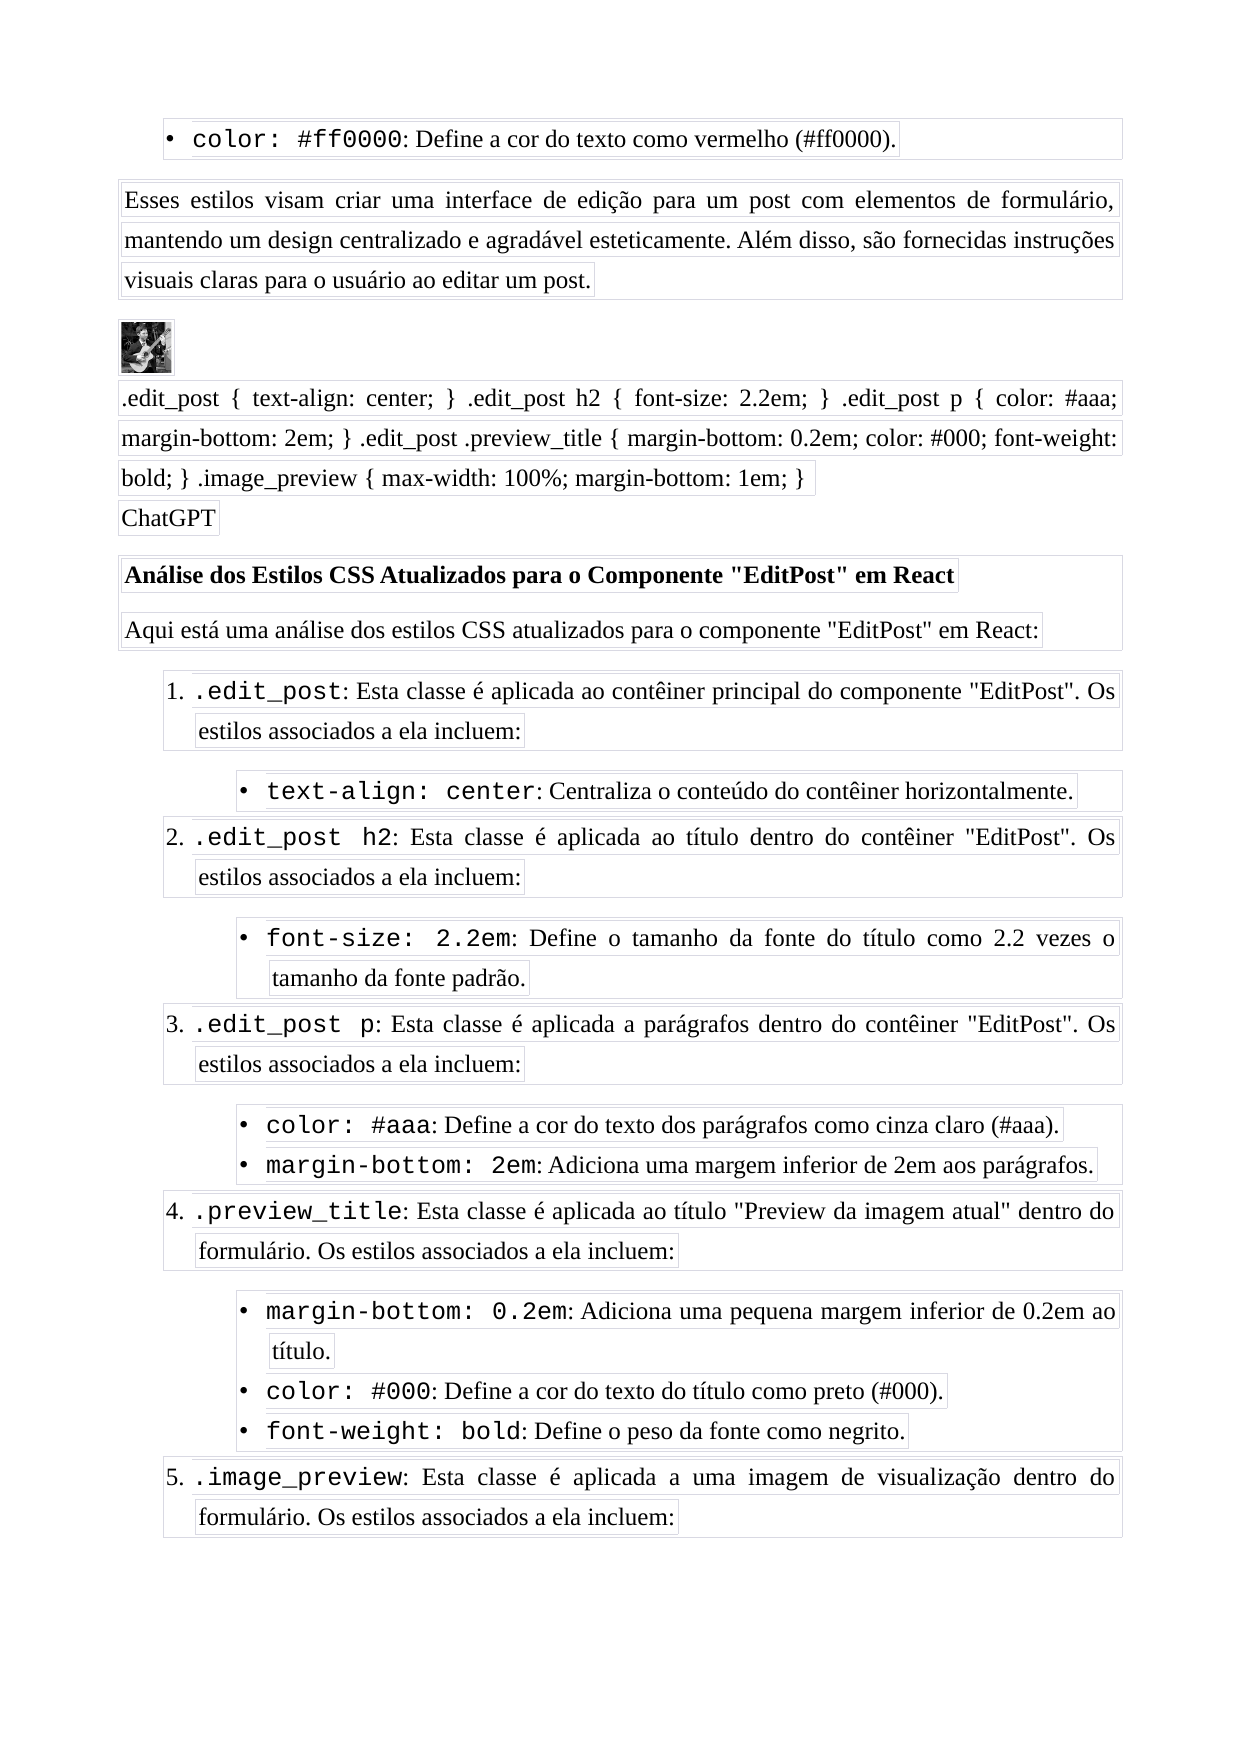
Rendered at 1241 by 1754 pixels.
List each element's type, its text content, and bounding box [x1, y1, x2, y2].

picture [121, 322, 172, 373]
text bold; } .image_preview { max-width: 100%; margin-bottom: 1em; } [118, 456, 1122, 495]
list .image_preview: Esta classe é aplicada a uma imagem de visualização dentro do formulário. Os estilos associados a ela incluem: [164, 1457, 1122, 1537]
list .edit_post p: Esta classe é aplicada a parágrafos dentro do contêiner "EditPost". Os estilos associados a ela incluem: [164, 1004, 1122, 1084]
list font-weight: bold: Define o peso da fonte como negrito. [237, 1410, 1122, 1451]
list margin-bottom: 2em: Adiciona uma margem inferior de 2em aos parágrafos. [237, 1144, 1122, 1184]
text Aqui está uma análise dos estilos CSS atualizados para o componente "EditPost" em React: [119, 609, 1122, 650]
list .preview_title: Esta classe é aplicada ao título "Preview da imagem atual" dentro do formulário. Os estilos associados a ela incluem: [164, 1191, 1122, 1270]
list .edit_post: Esta classe é aplicada ao contêiner principal do componente "EditPost". Os estilos associados a ela incluem: [164, 671, 1122, 750]
text Esses estilos visam criar uma interface de edição para um post com elementos de formulário, mantendo um design centralizado e agradável esteticamente. Além disso, são fornecidas instruções visuais claras para o usuário ao editar um post. [119, 180, 1122, 299]
text margin-bottom: 2em; } .edit_post .preview_title { margin-bottom: 0.2em; color: #000; font-weight: [119, 421, 1122, 455]
list color: #ff0000: Define a cor do texto como vermelho (#ff0000). [164, 119, 1122, 159]
list color: #000: Define a cor do texto do título como preto (#000). [237, 1370, 1122, 1408]
list text-align: center: Centraliza o conteúdo do contêiner horizontalmente. [237, 771, 1122, 811]
list color: #aaa: Define a cor do texto dos parágrafos como cinza claro (#aaa). [237, 1105, 1122, 1141]
list margin-bottom: 0.2em: Adiciona uma pequena margem inferior de 0.2em ao título. [237, 1291, 1122, 1368]
list .edit_post h2: Esta classe é aplicada ao título dentro do contêiner "EditPost". Os estilos associados a ela incluem: [164, 817, 1122, 897]
text .edit_post { text-align: center; } .edit_post h2 { font-size: 2.2em; } .edit_post p { color: #aaa; [119, 381, 1122, 415]
list font-size: 2.2em: Define o tamanho da fonte do título como 2.2 vezes o tamanho da fonte padrão. [237, 918, 1122, 998]
text Análise dos Estilos CSS Atualizados para o Componente "EditPost" em React [119, 556, 1122, 592]
text ChatGPT [119, 501, 219, 535]
text [220, 500, 1122, 535]
